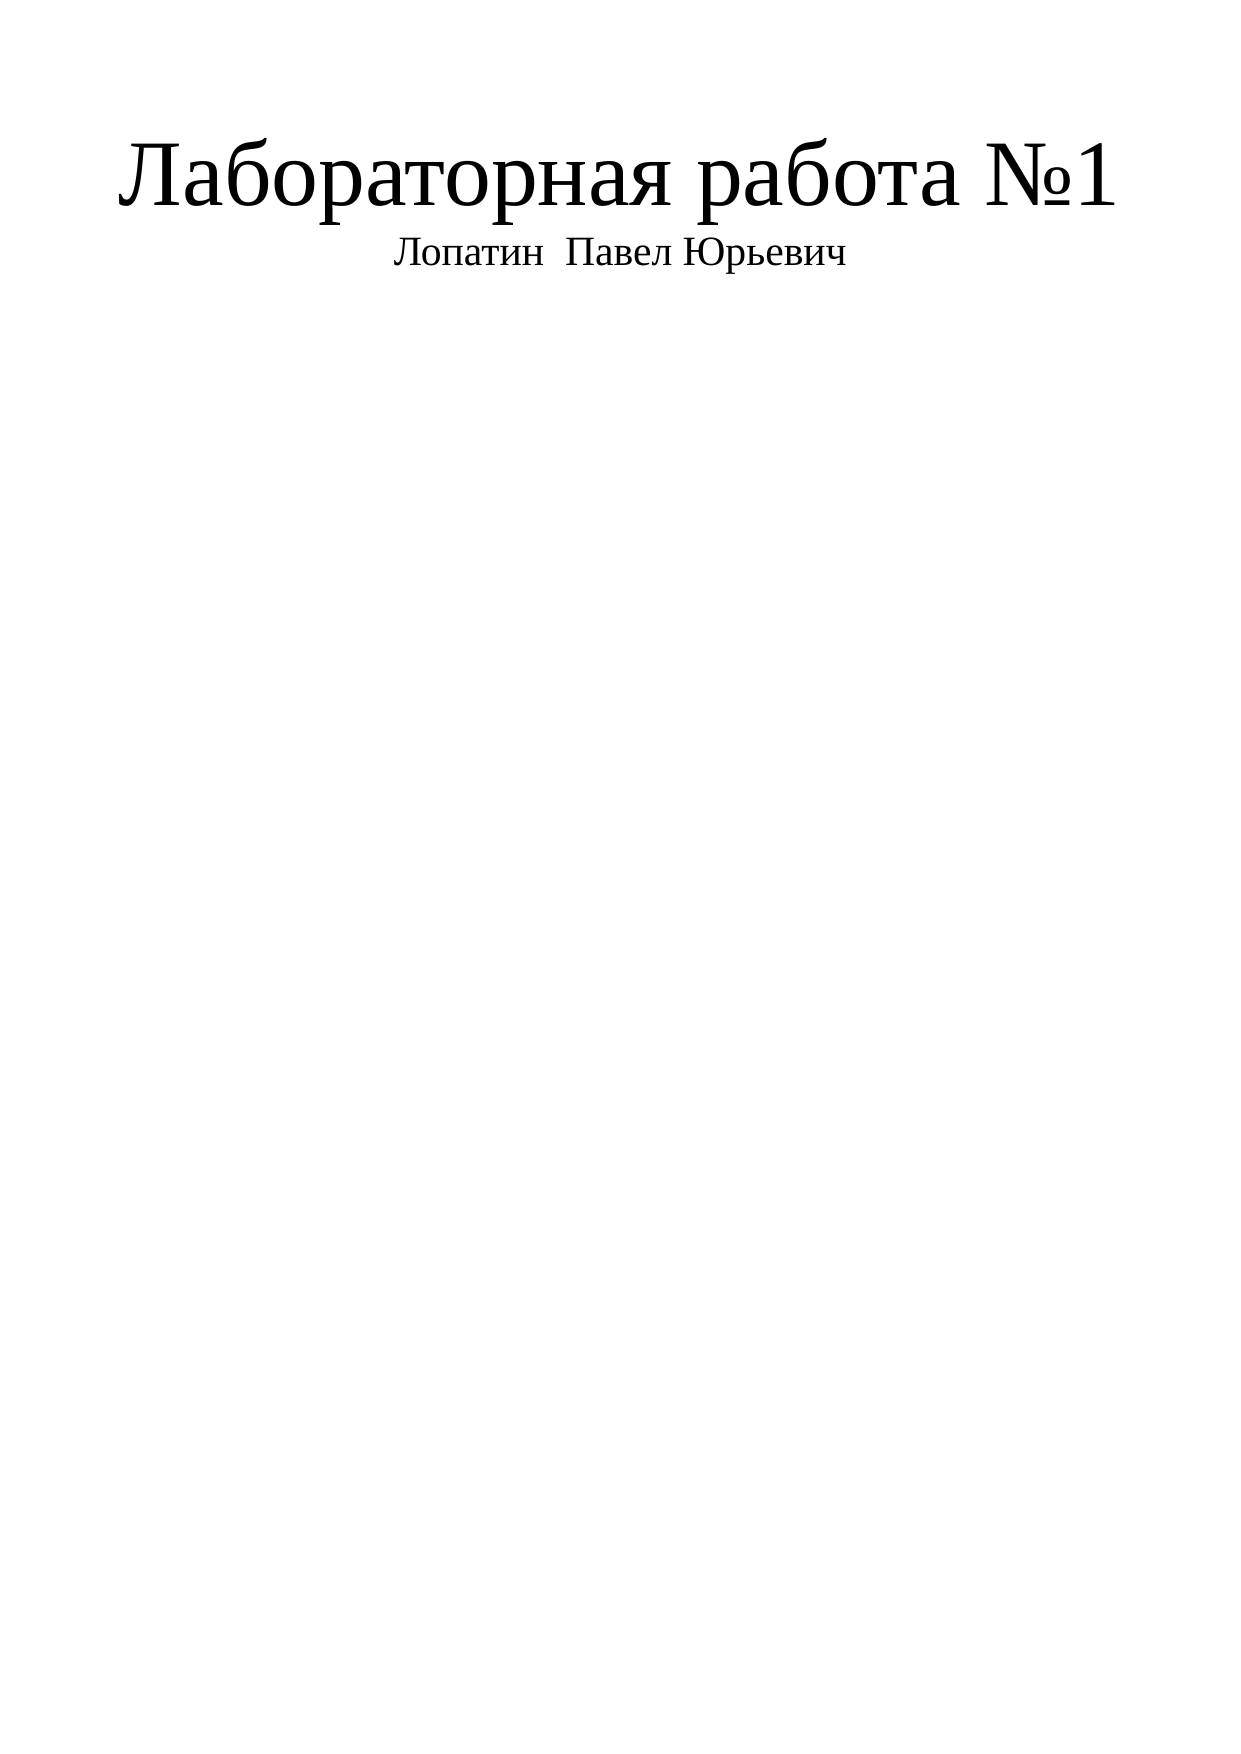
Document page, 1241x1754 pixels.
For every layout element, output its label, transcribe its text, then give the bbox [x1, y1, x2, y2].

text Лопатин Павел Юрьевич [118, 226, 1122, 274]
text Лабораторная работа №1 [118, 118, 1122, 226]
